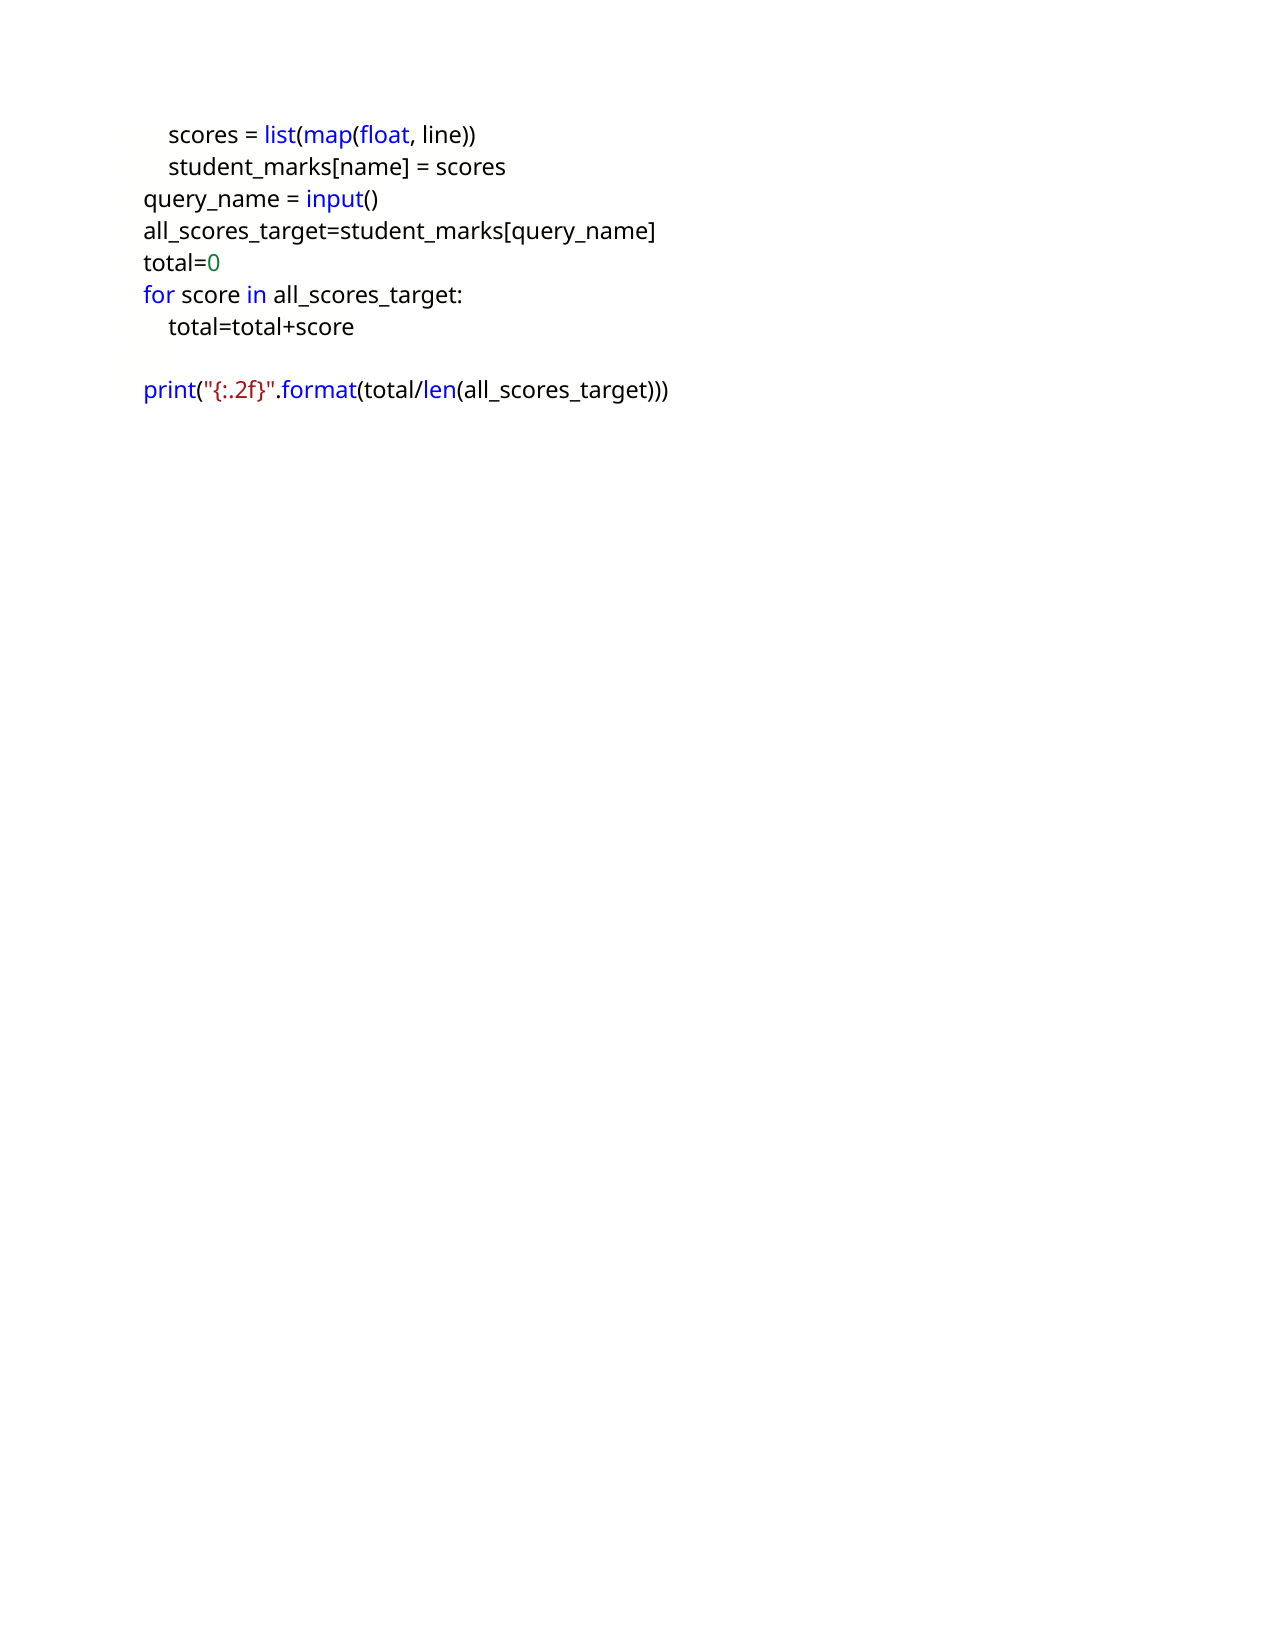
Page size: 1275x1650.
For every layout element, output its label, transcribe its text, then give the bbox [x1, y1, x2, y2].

text print("{:.2f}".format(total/len(all_scores_target))) [118, 373, 1157, 405]
text total=total+score [118, 310, 1157, 342]
text total=0 [118, 246, 1157, 278]
text for score in all_scores_target: [118, 278, 1157, 310]
text scores = list(map(float, line)) [118, 118, 1157, 150]
text all_scores_target=student_marks[query_name] [118, 214, 1157, 246]
text query_name = input() [118, 182, 1157, 214]
text student_marks[name] = scores [118, 150, 1157, 182]
